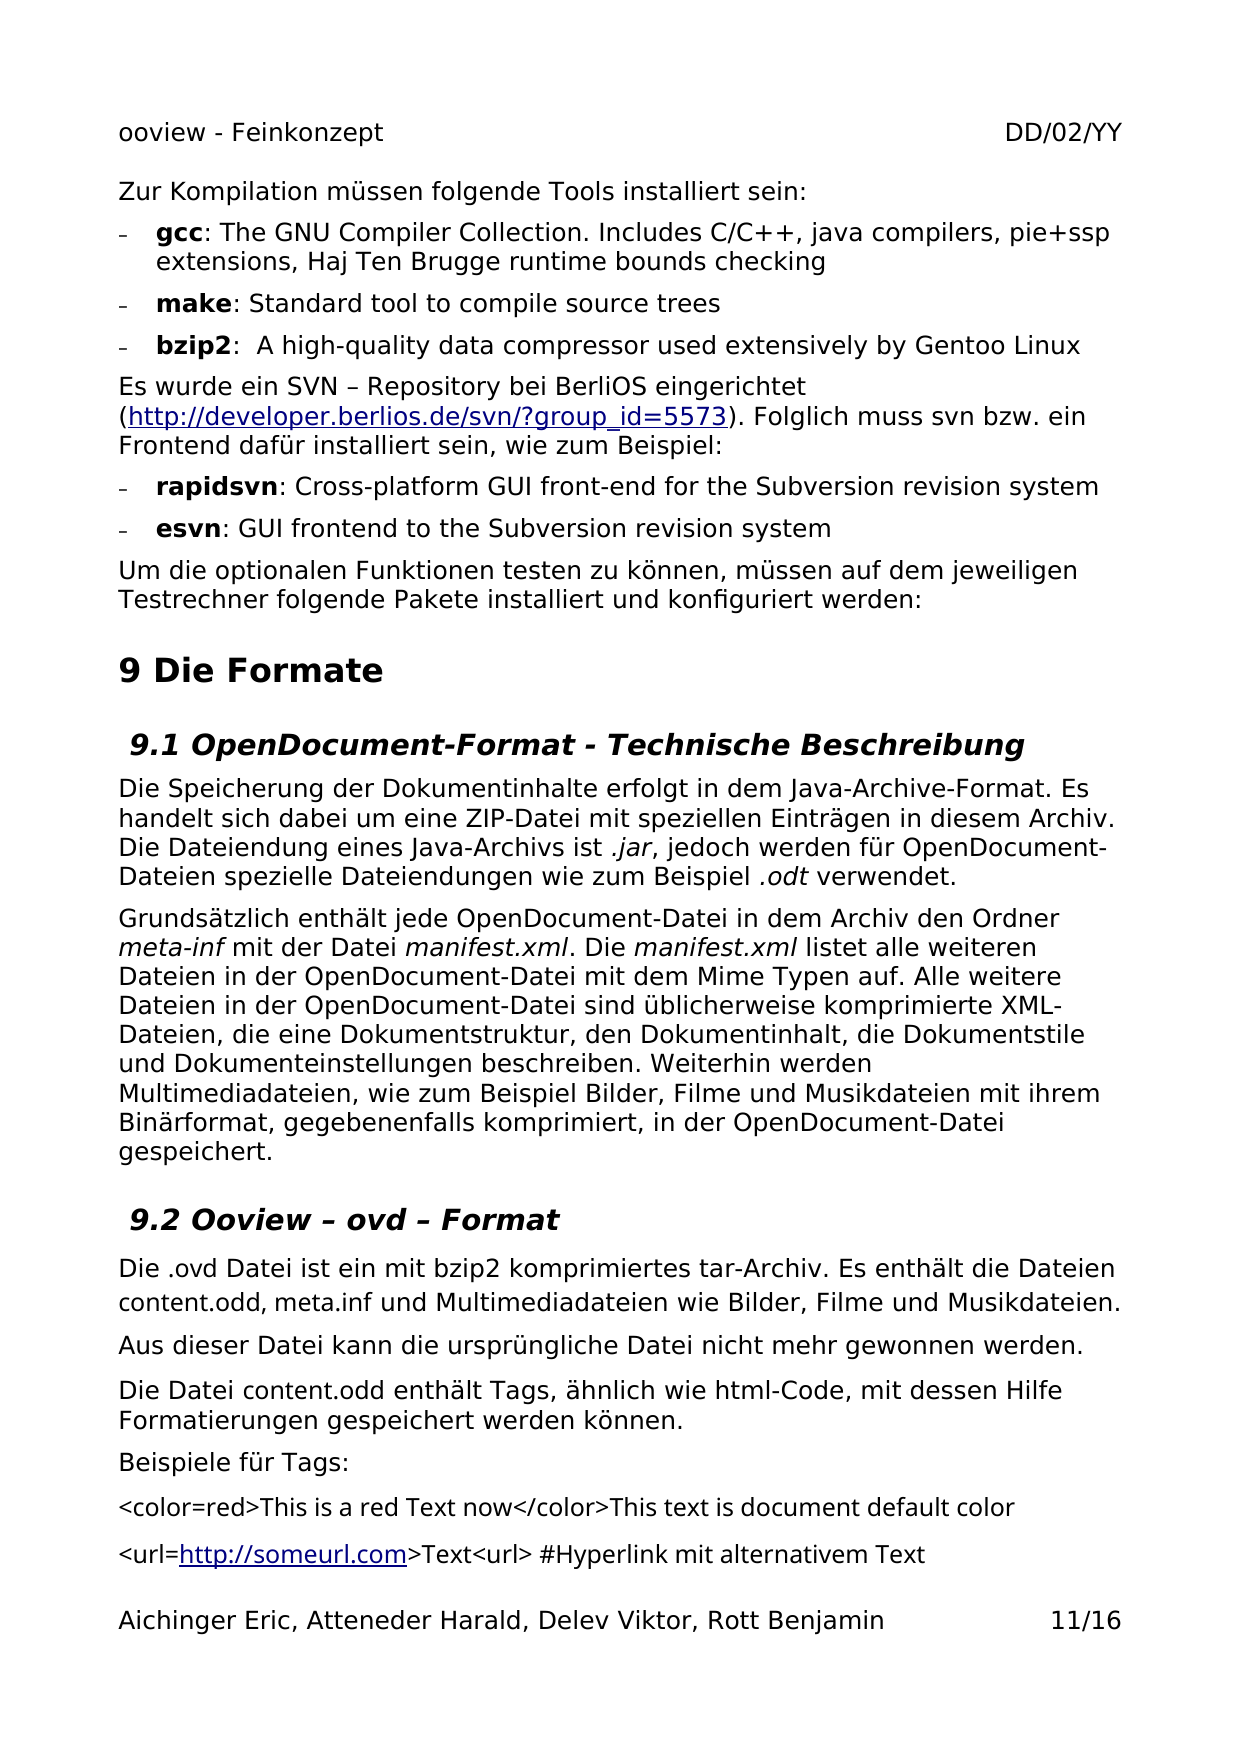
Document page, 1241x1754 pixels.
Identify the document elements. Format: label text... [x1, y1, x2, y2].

text <url=http://someurl.com>Text<url> #Hyperlink mit alternativem Text [118, 1536, 1122, 1571]
text Aus dieser Datei kann die ursprüngliche Datei nicht mehr gewonnen werden. [118, 1331, 1122, 1360]
list make: Standard tool to compile source trees [118, 289, 1122, 318]
subtitle OpenDocument-Format - Technische Beschreibung [118, 728, 1122, 762]
text <color=red>This is a red Text now</color>This text is document default color [118, 1490, 1122, 1524]
subtitle Ooview – ovd – Format [118, 1204, 1122, 1238]
list gcc: The GNU Compiler Collection. Includes C/C++, java compilers, pie+ssp extensions, Haj Ten Brugge runtime bounds checking [118, 218, 1122, 277]
text Um die optionalen Funktionen testen zu können, müssen auf dem jeweiligen Testrechner folgende Pakete installiert und konfiguriert werden: [118, 556, 1122, 614]
list bzip2: A high-quality data compressor used extensively by Gentoo Linux [118, 331, 1122, 360]
text Zur Kompilation müssen folgende Tools installiert sein: [118, 177, 1122, 206]
text Es wurde ein SVN – Repository bei BerliOS eingerichtet (http://developer.berlios.de/svn/?group_id=5573). Folglich muss svn bzw. ein Frontend dafür installiert sein, wie zum Beispiel: [118, 373, 1122, 460]
text Die Speicherung der Dokumentinhalte erfolgt in dem Java-Archive-Format. Es handelt sich dabei um eine ZIP-Datei mit speziellen Einträgen in diesem Archiv. Die Dateiendung eines Java-Archivs ist .jar, jedoch werden für OpenDocument-Dateien spezielle Dateiendungen wie zum Beispiel .odt verwendet. [118, 774, 1122, 891]
list rapidsvn: Cross-platform GUI front-end for the Subversion revision system [118, 473, 1122, 502]
subtitle Die Formate [118, 652, 1122, 691]
list esvn: GUI frontend to the Subversion revision system [118, 514, 1122, 543]
text Die .ovd Datei ist ein mit bzip2 komprimiertes tar-Archiv. Es enthält die Dateien content.odd, meta.inf und Multimediadateien wie Bilder, Filme und Musikdateien. [118, 1250, 1122, 1318]
text Die Datei content.odd enthält Tags, ähnlich wie html-Code, mit dessen Hilfe Formatierungen gespeichert werden können. [118, 1372, 1122, 1436]
text Beispiele für Tags: [118, 1448, 1122, 1477]
text Grundsätzlich enthält jede OpenDocument-Datei in dem Archiv den Ordner meta-inf mit der Datei manifest.xml. Die manifest.xml listet alle weiteren Dateien in der OpenDocument-Datei mit dem Mime Typen auf. Alle weitere Dateien in der OpenDocument-Datei sind üblicherweise komprimierte XML-Dateien, die eine Dokumentstruktur, den Dokumentinhalt, die Dokumentstile und Dokumenteinstellungen beschreiben. Weiterhin werden Multimediadateien, wie zum Beispiel Bilder, Filme und Musikdateien mit ihrem Binärformat, gegebenenfalls komprimiert, in der OpenDocument-Datei gespeichert. [118, 904, 1122, 1166]
